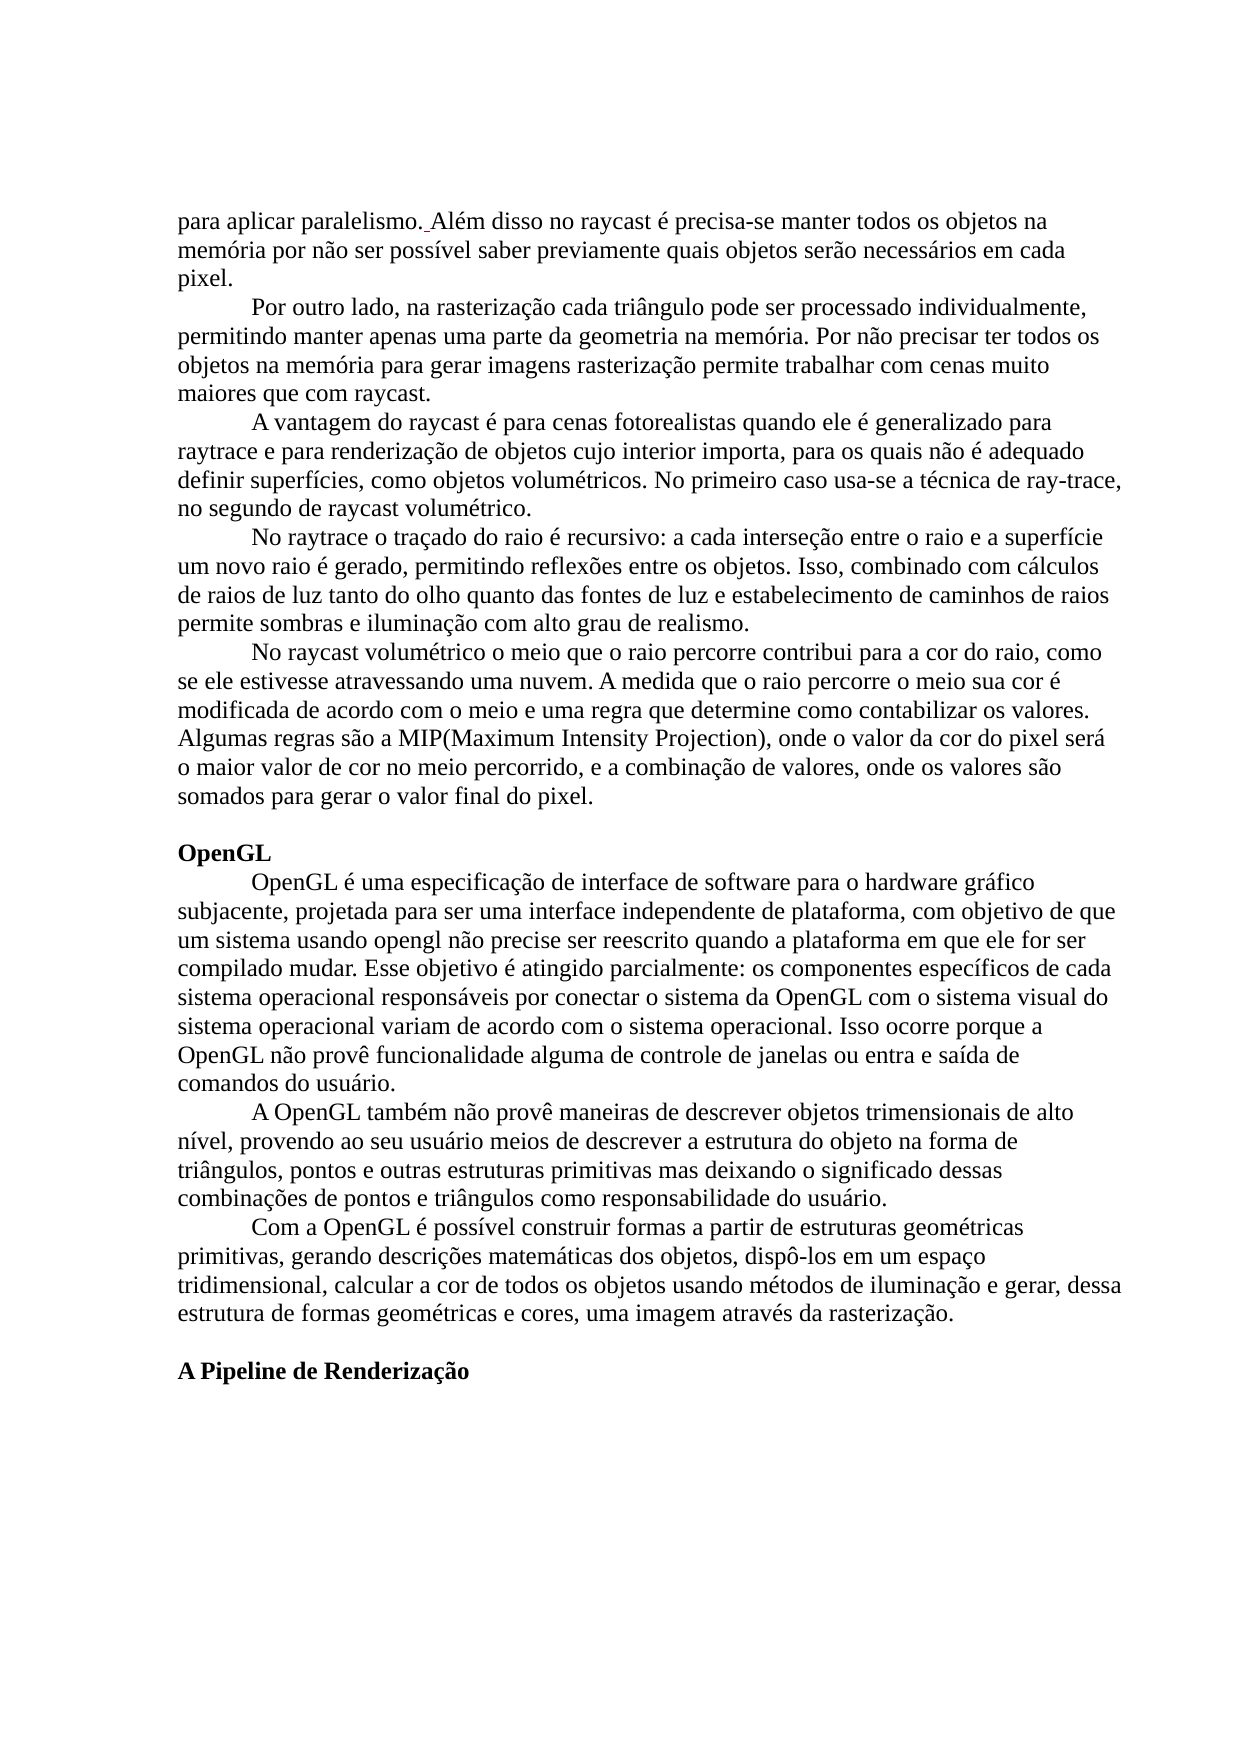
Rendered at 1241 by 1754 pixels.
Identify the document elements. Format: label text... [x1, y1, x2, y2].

text Com a OpenGL é possível construir formas a partir de estruturas geométricas primitivas, gerando descrições matemáticas dos objetos, dispô-los em um espaço tridimensional, calcular a cor de todos os objetos usando métodos de iluminação e gerar, dessa estrutura de formas geométricas e cores, uma imagem através da rasterização. [177, 1212, 1122, 1327]
text A OpenGL também não provê maneiras de descrever objetos trimensionais de alto nível, provendo ao seu usuário meios de descrever a estrutura do objeto na forma de triângulos, pontos e outras estruturas primitivas mas deixando o significado dessas combinações de pontos e triângulos como responsabilidade do usuário. [177, 1097, 1122, 1212]
text OpenGL é uma especificação de interface de software para o hardware gráfico subjacente, projetada para ser uma interface independente de plataforma, com objetivo de que um sistema usando opengl não precise ser reescrito quando a plataforma em que ele for ser compilado mudar. Esse objetivo é atingido parcialmente: os componentes específicos de cada sistema operacional responsáveis por conectar o sistema da OpenGL com o sistema visual do sistema operacional variam de acordo com o sistema operacional. Isso ocorre porque a OpenGL não provê funcionalidade alguma de controle de janelas ou entra e saída de comandos do usuário. [177, 867, 1122, 1097]
text A vantagem do raycast é para cenas fotorealistas quando ele é generalizado para raytrace e para renderização de objetos cujo interior importa, para os quais não é adequado definir superfícies, como objetos volumétricos. No primeiro caso usa-se a técnica de ray-trace, no segundo de raycast volumétrico. [177, 407, 1122, 522]
text A Pipeline de Renderização [177, 1356, 1122, 1385]
text OpenGL [177, 838, 1122, 867]
text No raycast volumétrico o meio que o raio percorre contribui para a cor do raio, como se ele estivesse atravessando uma nuvem. A medida que o raio percorre o meio sua cor é modificada de acordo com o meio e uma regra que determine como contabilizar os valores. Algumas regras são a MIP(Maximum Intensity Projection), onde o valor da cor do pixel será o maior valor de cor no meio percorrido, e a combinação de valores, onde os valores são somados para gerar o valor final do pixel. [177, 637, 1122, 810]
text No raytrace o traçado do raio é recursivo: a cada interseção entre o raio e a superfície um novo raio é gerado, permitindo reflexões entre os objetos. Isso, combinado com cálculos de raios de luz tanto do olho quanto das fontes de luz e estabelecimento de caminhos de raios permite sombras e iluminação com alto grau de realismo. [177, 522, 1122, 637]
text Por outro lado, na rasterização cada triângulo pode ser processado individualmente, permitindo manter apenas uma parte da geometria na memória. Por não precisar ter todos os objetos na memória para gerar imagens rasterização permite trabalhar com cenas muito maiores que com raycast. [177, 292, 1122, 407]
text para aplicar paralelismo. Além disso no raycast é precisa-se manter todos os objetos na memória por não ser possível saber previamente quais objetos serão necessários em cada pixel. [177, 206, 1122, 292]
